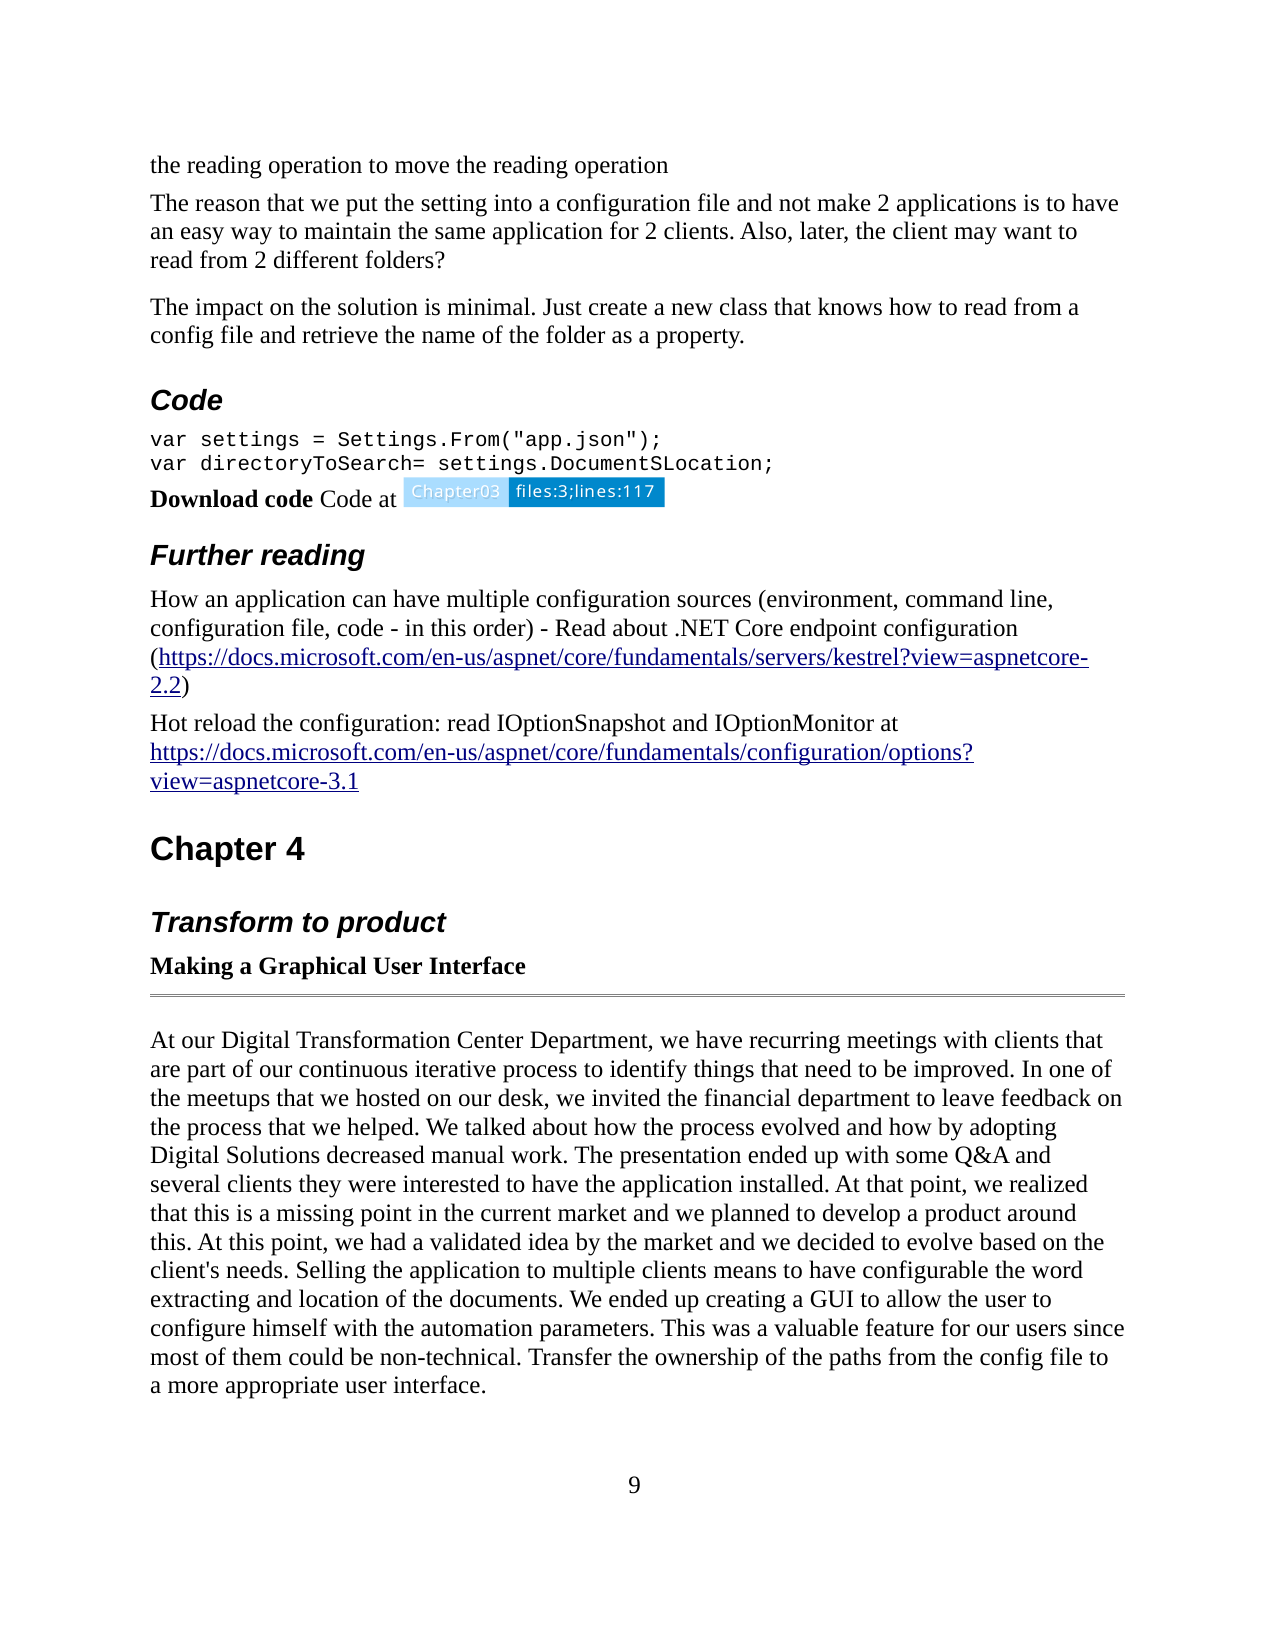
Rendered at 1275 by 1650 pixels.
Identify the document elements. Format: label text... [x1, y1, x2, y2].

text The impact on the solution is minimal. Just create a new class that knows how to read from a config file and retrieve the name of the folder as a property. [150, 292, 1125, 349]
text var settings = Settings.From("app.json"); [150, 429, 1125, 453]
text At our Digital Transformation Center Department, we have recurring meetings with clients that are part of our continuous iterative process to identify things that need to be improved. In one of the meetups that we hosted on our desk, we invited the financial department to leave feedback on the process that we helped. We talked about how the process evolved and how by adopting Digital Solutions decreased manual work. The presentation ended up with some Q&A and several clients they were interested to have the application installed. At that point, we realized that this is a missing point in the current market and we planned to develop a product around this. At this point, we had a validated idea by the market and we decided to evolve based on the client's needs. Selling the application to multiple clients means to have configurable the word extracting and location of the documents. We ended up creating a GUI to allow the user to configure himself with the automation parameters. This was a valuable feature for our users since most of them could be non-technical. Transfer the ownership of the paths from the config file to a more appropriate user interface. [150, 1026, 1125, 1399]
subtitle Chapter 4 [150, 828, 1125, 867]
text Making a Graphical User Interface [150, 951, 1125, 979]
text How an application can have multiple configuration sources (environment, command line, configuration file, code - in this order) - Read about .NET Core endpoint configuration (https://docs.microsoft.com/en-us/aspnet/core/fundamentals/servers/kestrel?view=aspnetcore-2.2) [150, 584, 1125, 699]
subtitle Further reading [150, 538, 1125, 572]
text The reason that we put the setting into a configuration file and not make 2 applications is to have an easy way to maintain the same application for 2 clients. Also, later, the client may want to read from 2 different folders? [150, 188, 1125, 274]
subtitle Transform to product [150, 905, 1125, 938]
text Hot reload the configuration: read IOptionSnapshot and IOptionMonitor at https://docs.microsoft.com/en-us/aspnet/core/fundamentals/configuration/options?view=aspnetcore-3.1 [150, 708, 1125, 794]
text var directoryToSearch= settings.DocumentSLocation; [150, 453, 1125, 477]
text the reading operation to move the reading operation [150, 150, 1125, 179]
text Download code Code at [150, 477, 1125, 513]
subtitle Code [150, 383, 1125, 417]
